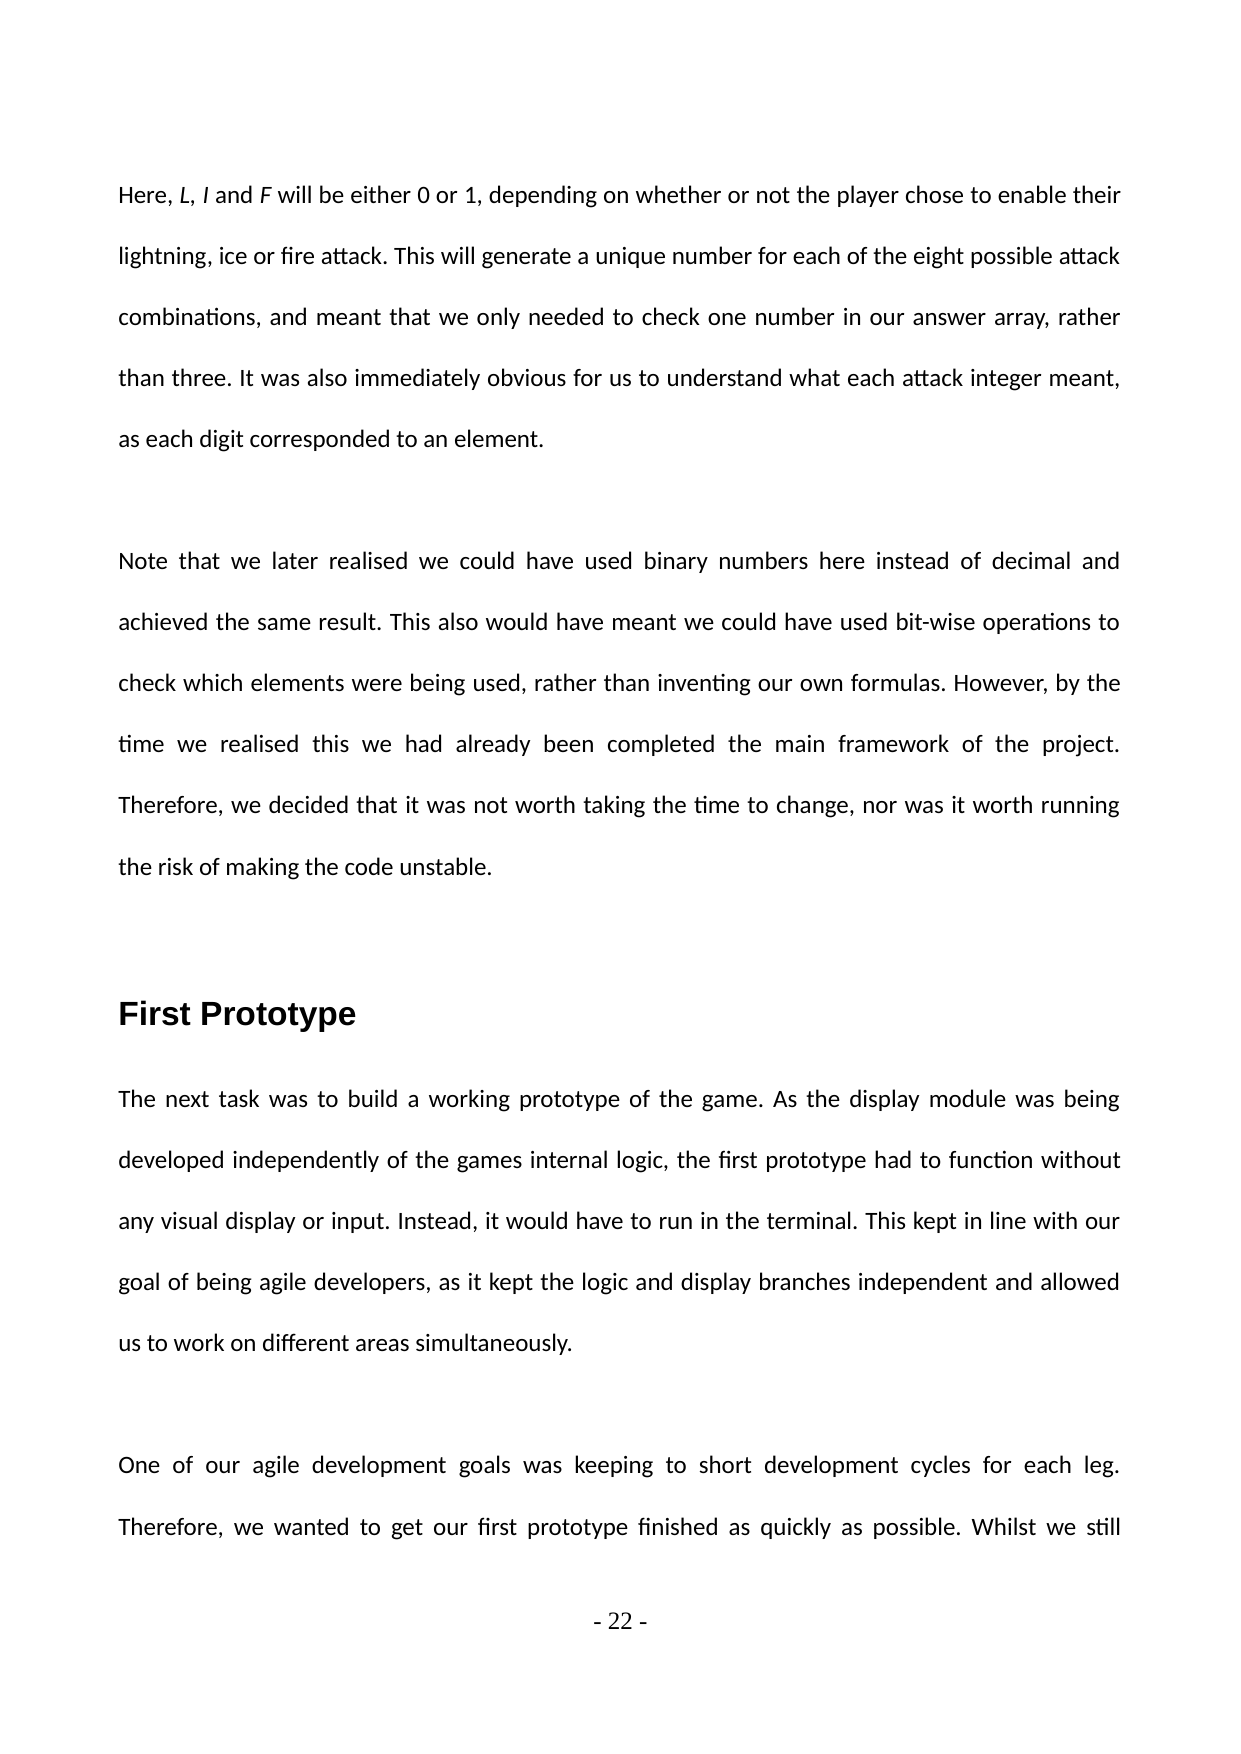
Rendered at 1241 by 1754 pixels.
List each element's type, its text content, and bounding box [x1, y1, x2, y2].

text One of our agile development goals was keeping to short development cycles for each leg. Therefore, we wanted to get our first prototype finished as quickly as possible. Whilst we still [118, 1449, 1122, 1541]
subtitle First Prototype [118, 993, 1122, 1032]
text Note that we later realised we could have used binary numbers here instead of decimal and achieved the same result. This also would have meant we could have used bit-wise operations to check which elements were being used, rather than inventing our own formulas. However, by the time we realised this we had already been completed the main framework of the project. Therefore, we decided that it was not worth taking the time to change, nor was it worth running the risk of making the code unstable. [118, 545, 1122, 881]
text Here, L, I and F will be either 0 or 1, depending on whether or not the player chose to enable their lightning, ice or fire attack. This will generate a unique number for each of the eight possible attack combinations, and meant that we only needed to check one number in our answer array, rather than three. It was also immediately obvious for us to understand what each attack integer meant, as each digit corresponded to an element. [118, 179, 1122, 454]
text The next task was to build a working prototype of the game. As the display module was being developed independently of the games internal logic, the first prototype had to function without any visual display or input. Instead, it would have to run in the terminal. This kept in line with our goal of being agile developers, as it kept the logic and display branches independent and allowed us to work on different areas simultaneously. [118, 1083, 1122, 1358]
